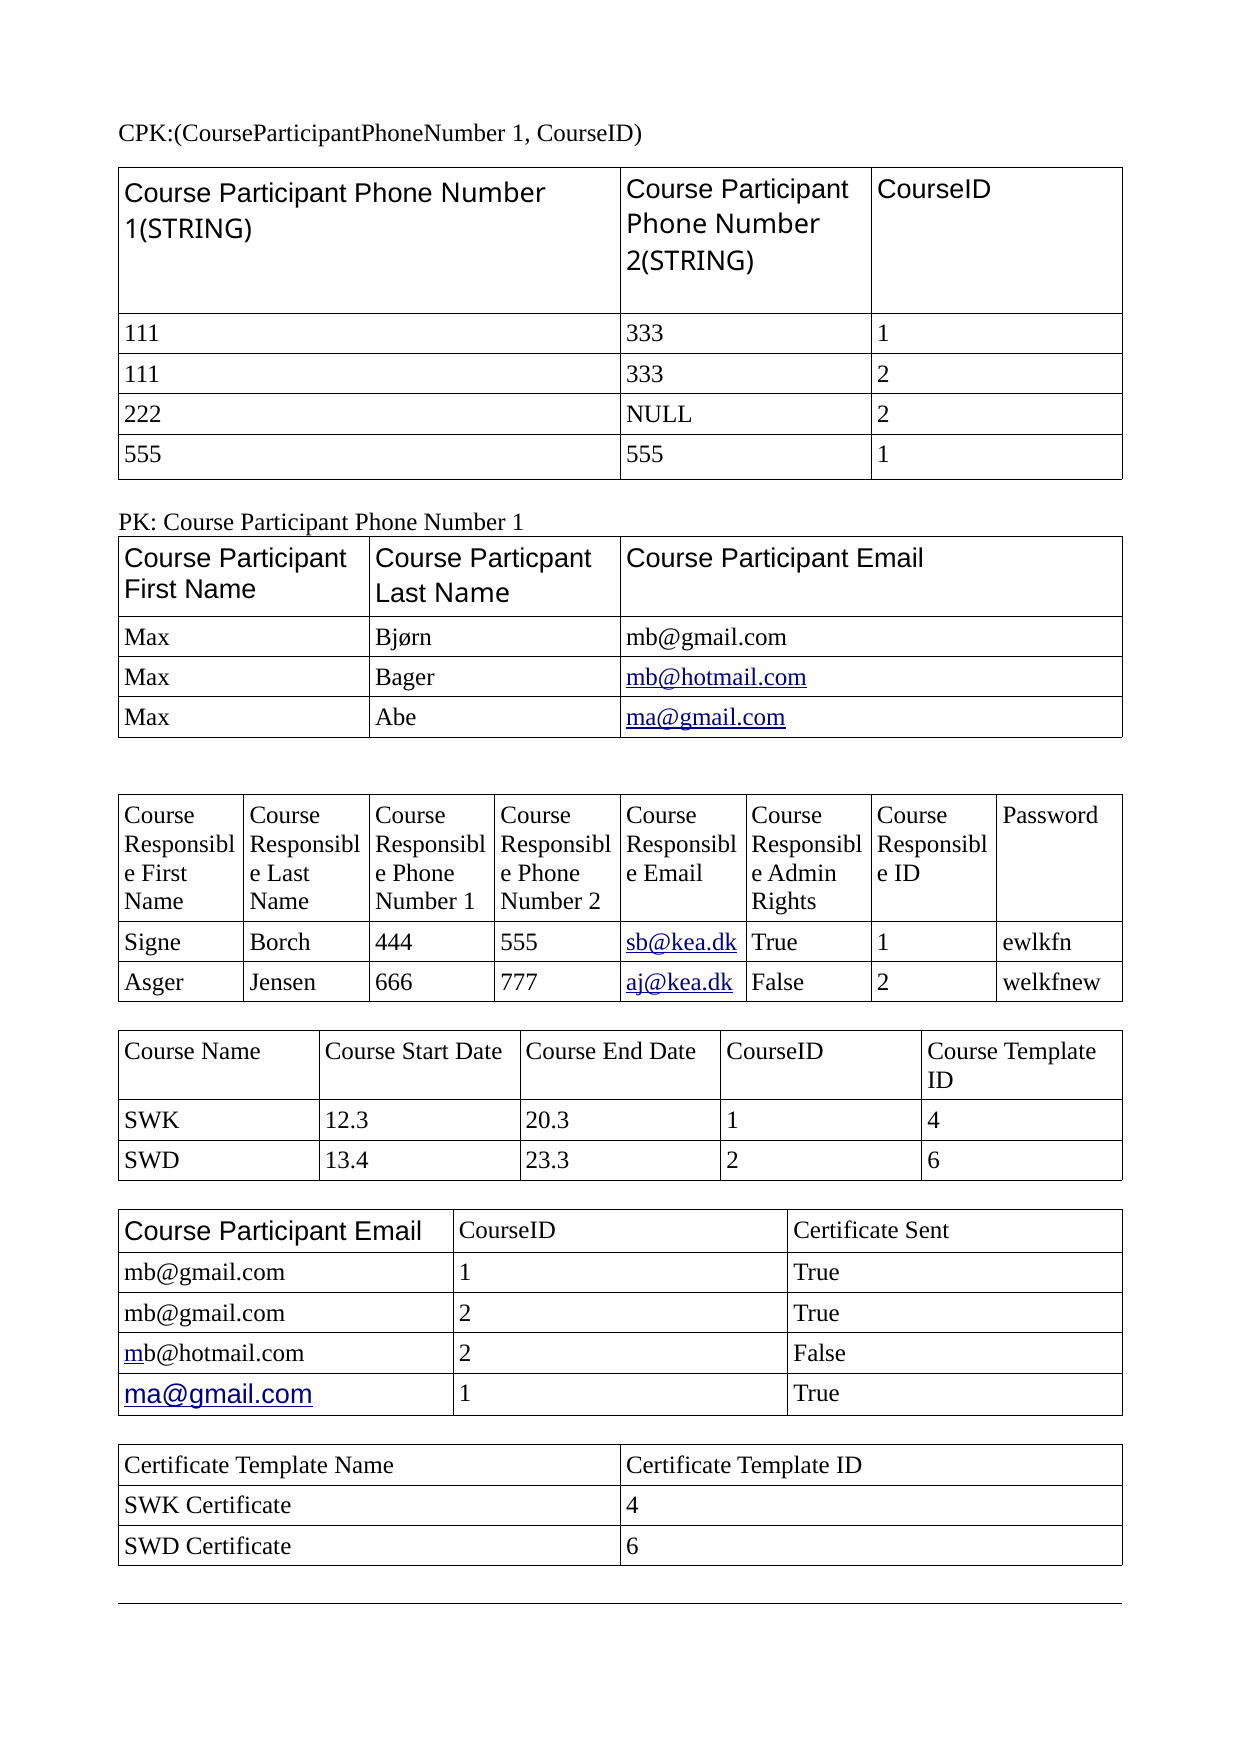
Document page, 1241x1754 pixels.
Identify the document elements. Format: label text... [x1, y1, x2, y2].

table_cell mb@gmail.com [119, 1293, 453, 1332]
table_header Course Responsible Email [621, 795, 746, 921]
table_header Course Responsible Phone Number 2 [495, 795, 620, 921]
table_cell Borch [244, 922, 369, 961]
table_header Certificate Sent [788, 1210, 1122, 1252]
table_cell False [747, 962, 871, 1001]
table_cell 1 [872, 922, 996, 961]
table_cell 12.3 [320, 1100, 520, 1140]
table_cell 20.3 [521, 1100, 720, 1140]
table_cell sb@kea.dk [621, 922, 746, 961]
table_cell 23.3 [521, 1141, 720, 1180]
table_cell 13.4 [320, 1141, 520, 1180]
table_header Course End Date [521, 1031, 720, 1099]
table_header CourseID [721, 1031, 921, 1099]
table_header Course Particpant Last Name [370, 537, 620, 616]
table_cell 2 [721, 1141, 921, 1180]
table_cell welkfnew [997, 962, 1122, 1001]
table_header CourseID [454, 1210, 787, 1252]
table_header Course Responsible First Name [119, 795, 243, 921]
text CPK:(CourseParticipantPhoneNumber 1, CourseID) [118, 118, 1122, 147]
table_cell SWD [119, 1141, 319, 1180]
table_cell SWD Certificate [119, 1526, 620, 1565]
table_cell SWK Certificate [119, 1486, 620, 1525]
table_cell Bjørn [370, 617, 620, 656]
table_header Certificate Template Name [119, 1445, 620, 1484]
table_cell 111 [119, 354, 620, 393]
table_header Password [997, 795, 1122, 921]
table_cell aj@kea.dk [621, 962, 746, 1001]
table_cell 555 [621, 435, 871, 478]
table_cell 333 [621, 314, 871, 353]
table_cell True [788, 1374, 1122, 1415]
table_header Course Participant Phone Number 2(STRING) [621, 168, 871, 312]
table_cell 1 [721, 1100, 921, 1140]
table_cell 6 [621, 1526, 1122, 1565]
table_cell True [788, 1293, 1122, 1332]
table_cell Asger [119, 962, 243, 1001]
table_header Course Name [119, 1031, 319, 1099]
table_header Course Responsible ID [872, 795, 996, 921]
table_cell 4 [621, 1486, 1122, 1525]
table_cell mb@hotmail.com [621, 657, 1122, 696]
table_cell 777 [495, 962, 620, 1001]
table_cell ma@gmail.com [621, 697, 1122, 737]
table_cell 2 [872, 394, 1122, 433]
table_header Course Participant Phone Number 1(STRING) [119, 168, 620, 312]
table_cell 444 [370, 922, 494, 961]
table_header Course Responsible Last Name [244, 795, 369, 921]
table_header Course Start Date [320, 1031, 520, 1099]
table_cell Max [119, 697, 369, 737]
table_cell 111 [119, 314, 620, 353]
table_cell 1 [454, 1374, 787, 1415]
table_cell 333 [621, 354, 871, 393]
table_header Course Participant First Name [119, 537, 369, 616]
table_cell Max [119, 617, 369, 656]
table_cell mb@hotmail.com [119, 1333, 453, 1373]
table_cell 1 [872, 435, 1122, 478]
table_cell 2 [872, 962, 996, 1001]
table_cell 1 [872, 314, 1122, 353]
table_cell 2 [454, 1293, 787, 1332]
table_cell Max [119, 657, 369, 696]
table_header Course Participant Email [119, 1210, 453, 1252]
table_cell 222 [119, 394, 620, 433]
table_cell 2 [454, 1333, 787, 1373]
table_header Certificate Template ID [621, 1445, 1122, 1484]
table_header CourseID [872, 168, 1122, 312]
table_cell SWK [119, 1100, 319, 1140]
table_cell False [788, 1333, 1122, 1373]
table_cell True [747, 922, 871, 961]
table_header Course Participant Email [621, 537, 1122, 616]
table_cell 555 [119, 435, 620, 478]
table_cell 1 [454, 1253, 787, 1292]
table_cell ewlkfn [997, 922, 1122, 961]
table_header Course Responsible Admin Rights [747, 795, 871, 921]
table_cell 2 [872, 354, 1122, 393]
table_cell mb@gmail.com [621, 617, 1122, 656]
text PK: Course Participant Phone Number 1 [118, 507, 1122, 536]
table_cell Jensen [244, 962, 369, 1001]
table_cell 666 [370, 962, 494, 1001]
table_cell 6 [922, 1141, 1122, 1180]
table_cell 4 [922, 1100, 1122, 1140]
table_cell True [788, 1253, 1122, 1292]
table_cell ma@gmail.com [119, 1374, 453, 1415]
table_cell Signe [119, 922, 243, 961]
table_cell mb@gmail.com [119, 1253, 453, 1292]
table_cell NULL [621, 394, 871, 433]
table_cell 555 [495, 922, 620, 961]
table_cell Abe [370, 697, 620, 737]
table_header Course Template ID [922, 1031, 1122, 1099]
table_header Course Responsible Phone Number 1 [370, 795, 494, 921]
table_cell Bager [370, 657, 620, 696]
